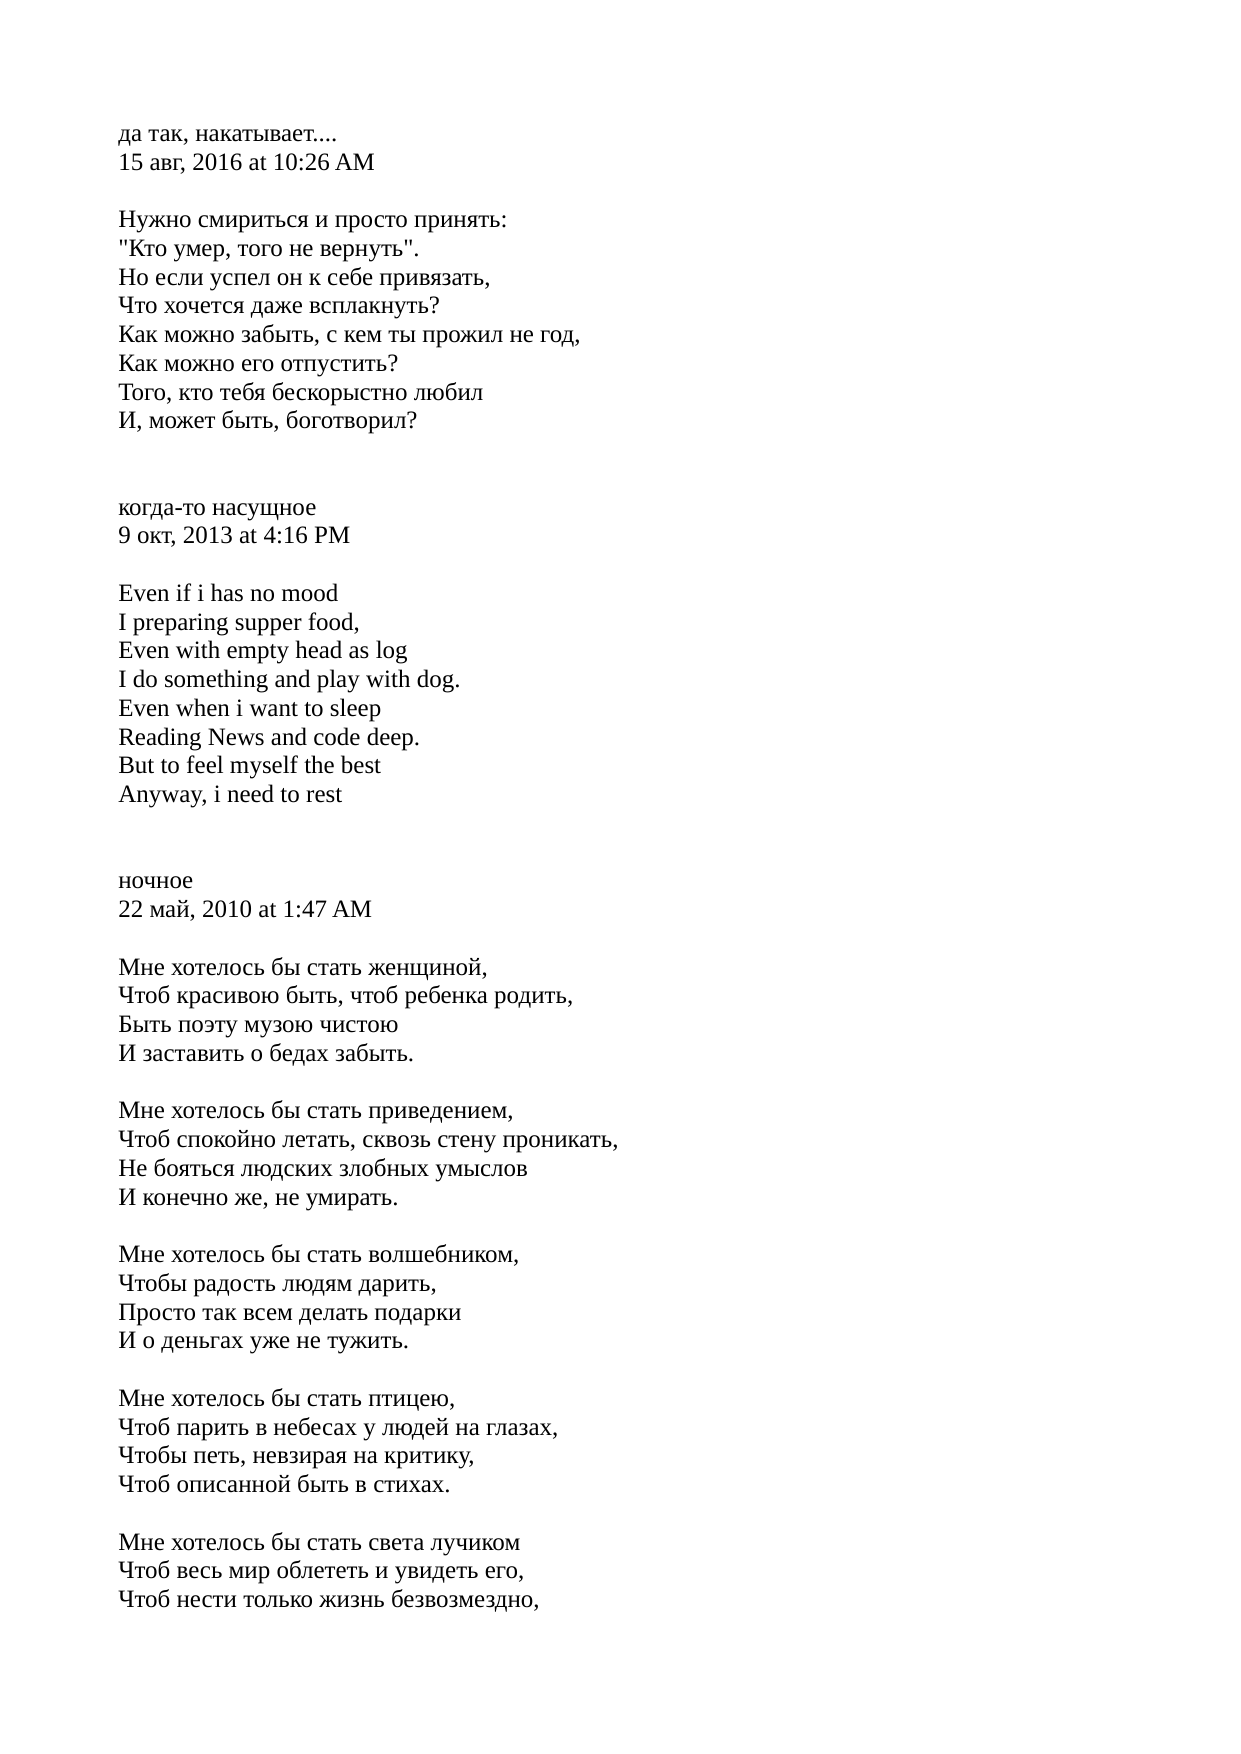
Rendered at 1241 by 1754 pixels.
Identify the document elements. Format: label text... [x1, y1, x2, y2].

text Чтоб весь мир облететь и увидеть его, [118, 1556, 1122, 1584]
text когда-то насущное [118, 492, 1122, 521]
text Чтоб описанной быть в стихах. [118, 1469, 1122, 1498]
text Чтоб парить в небесах у людей на глазах, [118, 1412, 1122, 1441]
text Чтоб красивою быть, чтоб ребенка родить, [118, 981, 1122, 1009]
text И заставить о бедах забыть. [118, 1038, 1122, 1067]
text Чтобы петь, невзирая на критику, [118, 1441, 1122, 1469]
text Even when i want to sleep [118, 693, 1122, 722]
text И конечно же, не умирать. [118, 1182, 1122, 1211]
text Но если успел он к себе привязать, [118, 262, 1122, 291]
text Просто так всем делать подарки [118, 1297, 1122, 1326]
text Anyway, i need to rest [118, 779, 1122, 808]
text Чтоб нести только жизнь безвозмездно, [118, 1584, 1122, 1613]
text Того, кто тебя бескорыстно любил [118, 377, 1122, 406]
text "Кто умер, того не вернуть". [118, 233, 1122, 262]
text 22 май, 2010 at 1:47 AM [118, 894, 1122, 923]
text Мне хотелось бы стать света лучиком [118, 1527, 1122, 1556]
text Мне хотелось бы стать женщиной, [118, 952, 1122, 981]
text 9 окт, 2013 at 4:16 PM [118, 521, 1122, 549]
text But to feel myself the best [118, 751, 1122, 779]
text Нужно смириться и просто принять: [118, 204, 1122, 233]
text Reading News and code deep. [118, 722, 1122, 751]
text Even with empty head as log [118, 636, 1122, 664]
text И о деньгах уже не тужить. [118, 1326, 1122, 1354]
text И, может быть, боготворил? [118, 406, 1122, 434]
text Что хочется даже всплакнуть? [118, 291, 1122, 319]
text Не бояться людских злобных умыслов [118, 1153, 1122, 1182]
text Мне хотелось бы стать приведением, [118, 1096, 1122, 1124]
text Как можно забыть, с кем ты прожил не год, [118, 319, 1122, 348]
text да так, накатывает.... [118, 118, 1122, 147]
text ночное [118, 866, 1122, 894]
text Чтоб спокойно летать, сквозь стену проникать, [118, 1124, 1122, 1153]
text Even if i has no mood [118, 578, 1122, 607]
text Мне хотелось бы стать птицею, [118, 1383, 1122, 1412]
text Мне хотелось бы стать волшебником, [118, 1239, 1122, 1268]
text Быть поэту музою чистою [118, 1009, 1122, 1038]
text Чтобы радость людям дарить, [118, 1268, 1122, 1297]
text I preparing supper food, [118, 607, 1122, 636]
text Как можно его отпустить? [118, 348, 1122, 377]
text 15 авг, 2016 at 10:26 AM [118, 147, 1122, 176]
text I do something and play with dog. [118, 664, 1122, 693]
